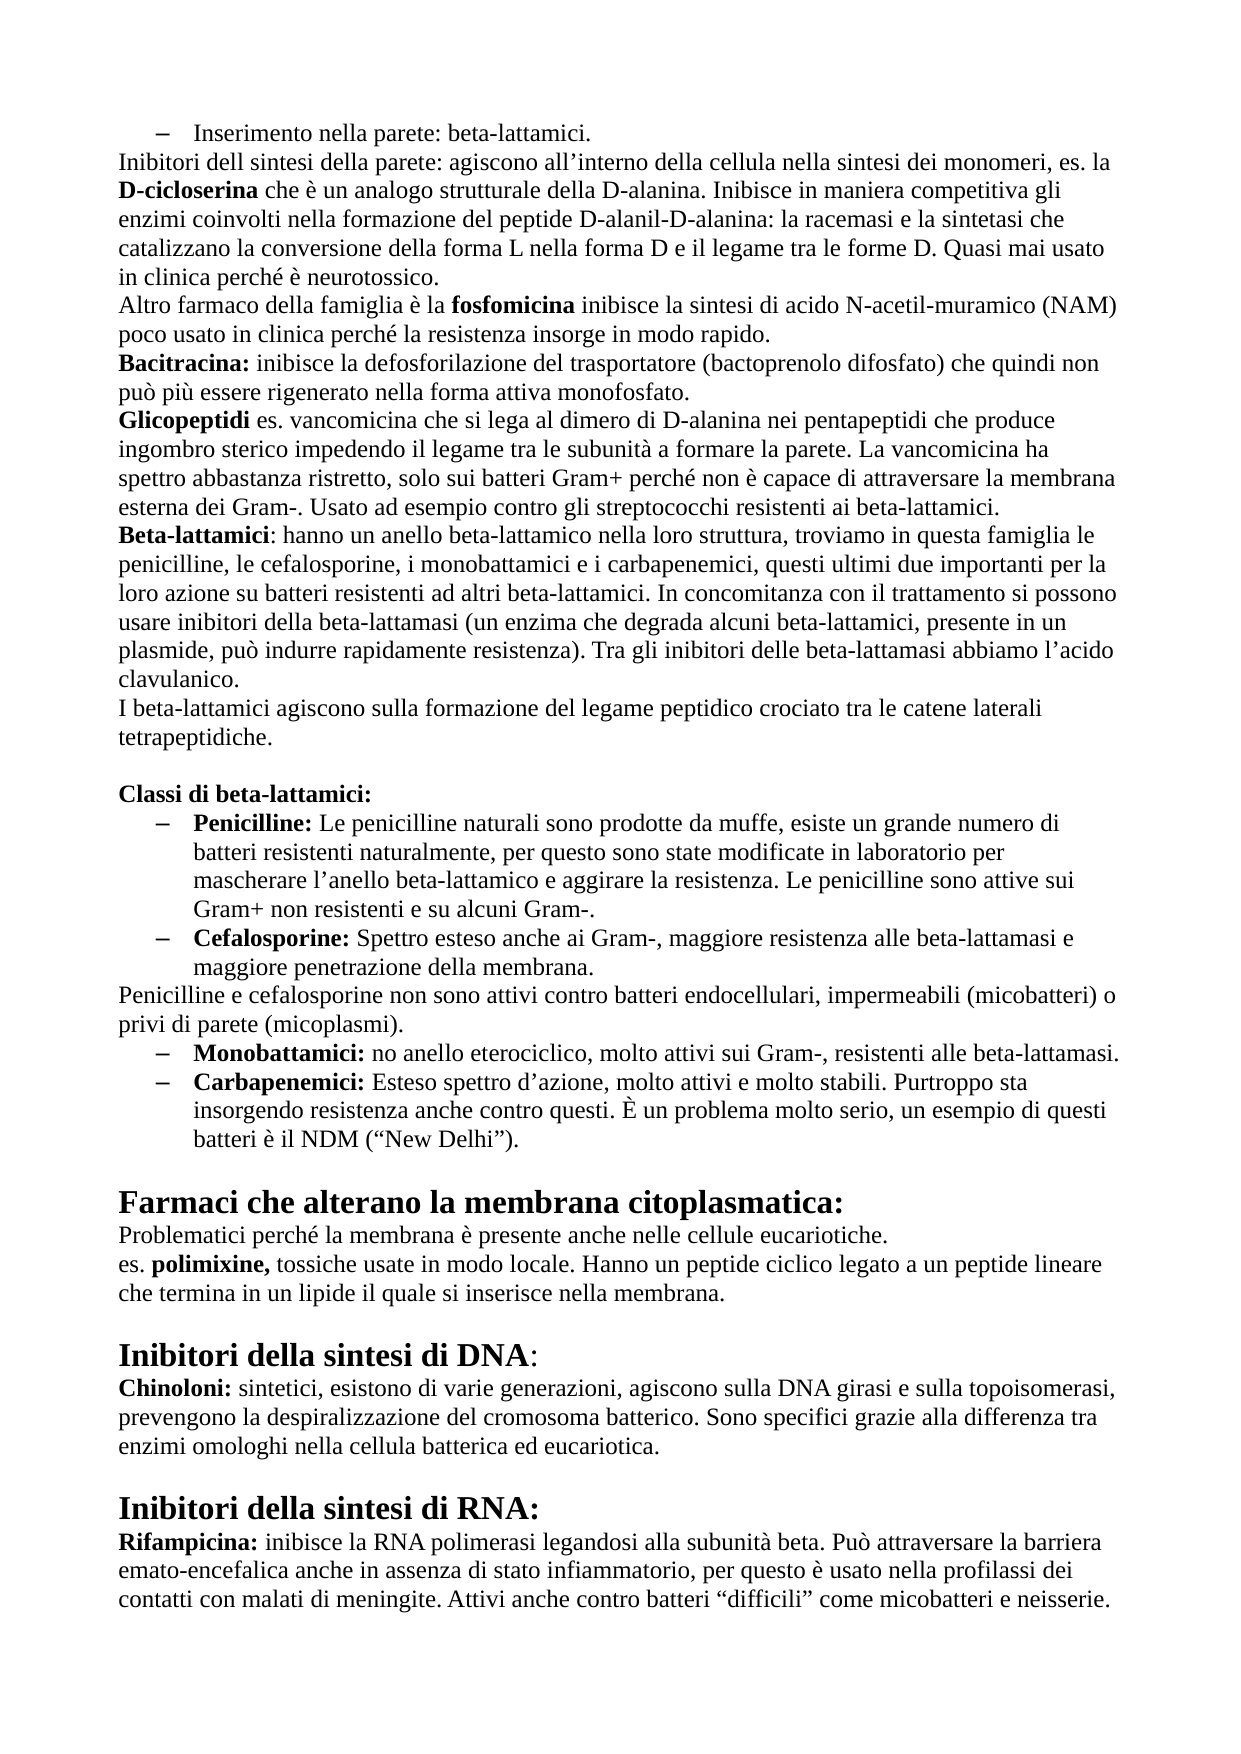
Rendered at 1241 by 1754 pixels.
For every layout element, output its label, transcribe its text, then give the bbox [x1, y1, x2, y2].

text Classi di beta-lattamici: [118, 779, 1122, 808]
text Beta-lattamici: hanno un anello beta-lattamico nella loro struttura, troviamo in questa famiglia le penicilline, le cefalosporine, i monobattamici e i carbapenemici, questi ultimi due importanti per la loro azione su batteri resistenti ad altri beta-lattamici. In concomitanza con il trattamento si possono usare inibitori della beta-lattamasi (un enzima che degrada alcuni beta-lattamici, presente in un plasmide, può indurre rapidamente resistenza). Tra gli inibitori delle beta-lattamasi abbiamo l’acido clavulanico. [118, 521, 1122, 693]
text Penicilline e cefalosporine non sono attivi contro batteri endocellulari, impermeabili (micobatteri) o privi di parete (micoplasmi). [118, 981, 1122, 1038]
text Rifampicina: inibisce la RNA polimerasi legandosi alla subunità beta. Può attraversare la barriera emato-encefalica anche in assenza di stato infiammatorio, per questo è usato nella profilassi dei contatti con malati di meningite. Attivi anche contro batteri “difficili” come micobatteri e neisserie. [118, 1527, 1122, 1613]
text Bacitracina: inibisce la defosforilazione del trasportatore (bactoprenolo difosfato) che quindi non può più essere rigenerato nella forma attiva monofosfato. [118, 348, 1122, 406]
text Chinoloni: sintetici, esistono di varie generazioni, agiscono sulla DNA girasi e sulla topoisomerasi, prevengono la despiralizzazione del cromosoma batterico. Sono specifici grazie alla differenza tra enzimi omologhi nella cellula batterica ed eucariotica. [118, 1373, 1122, 1460]
text Inibitori della sintesi di DNA: [118, 1335, 1122, 1373]
text es. polimixine, tossiche usate in modo locale. Hanno un peptide ciclico legato a un peptide lineare che termina in un lipide il quale si inserisce nella membrana. [118, 1249, 1122, 1306]
text Inibitori dell sintesi della parete: agiscono all’interno della cellula nella sintesi dei monomeri, es. la D-cicloserina che è un analogo strutturale della D-alanina. Inibisce in maniera competitiva gli enzimi coinvolti nella formazione del peptide D-alanil-D-alanina: la racemasi e la sintetasi che catalizzano la conversione della forma L nella forma D e il legame tra le forme D. Quasi mai usato in clinica perché è neurotossico. [118, 147, 1122, 291]
text Glicopeptidi es. vancomicina che si lega al dimero di D-alanina nei pentapeptidi che produce ingombro sterico impedendo il legame tra le subunità a formare la parete. La vancomicina ha spettro abbastanza ristretto, solo sui batteri Gram+ perché non è capace di attraversare la membrana esterna dei Gram-. Usato ad esempio contro gli streptococchi resistenti ai beta-lattamici. [118, 406, 1122, 521]
text Farmaci che alterano la membrana citoplasmatica: [118, 1182, 1122, 1220]
list Carbapenemici: Esteso spettro d’azione, molto attivi e molto stabili. Purtroppo sta insorgendo resistenza anche contro questi. È un problema molto serio, un esempio di questi batteri è il NDM (“New Delhi”). [156, 1067, 1122, 1153]
text Inibitori della sintesi di RNA: [118, 1488, 1122, 1527]
text Altro farmaco della famiglia è la fosfomicina inibisce la sintesi di acido N-acetil-muramico (NAM) poco usato in clinica perché la resistenza insorge in modo rapido. [118, 291, 1122, 348]
text I beta-lattamici agiscono sulla formazione del legame peptidico crociato tra le catene laterali tetrapeptidiche. [118, 693, 1122, 751]
list Penicilline: Le penicilline naturali sono prodotte da muffe, esiste un grande numero di batteri resistenti naturalmente, per questo sono state modificate in laboratorio per mascherare l’anello beta-lattamico e aggirare la resistenza. Le penicilline sono attive sui Gram+ non resistenti e su alcuni Gram-. [156, 808, 1122, 923]
text Problematici perché la membrana è presente anche nelle cellule eucariotiche. [118, 1220, 1122, 1249]
list Monobattamici: no anello eterociclico, molto attivi sui Gram-, resistenti alle beta-lattamasi. [156, 1038, 1122, 1067]
list Cefalosporine: Spettro esteso anche ai Gram-, maggiore resistenza alle beta-lattamasi e maggiore penetrazione della membrana. [156, 923, 1122, 981]
list Inserimento nella parete: beta-lattamici. [156, 118, 1122, 147]
